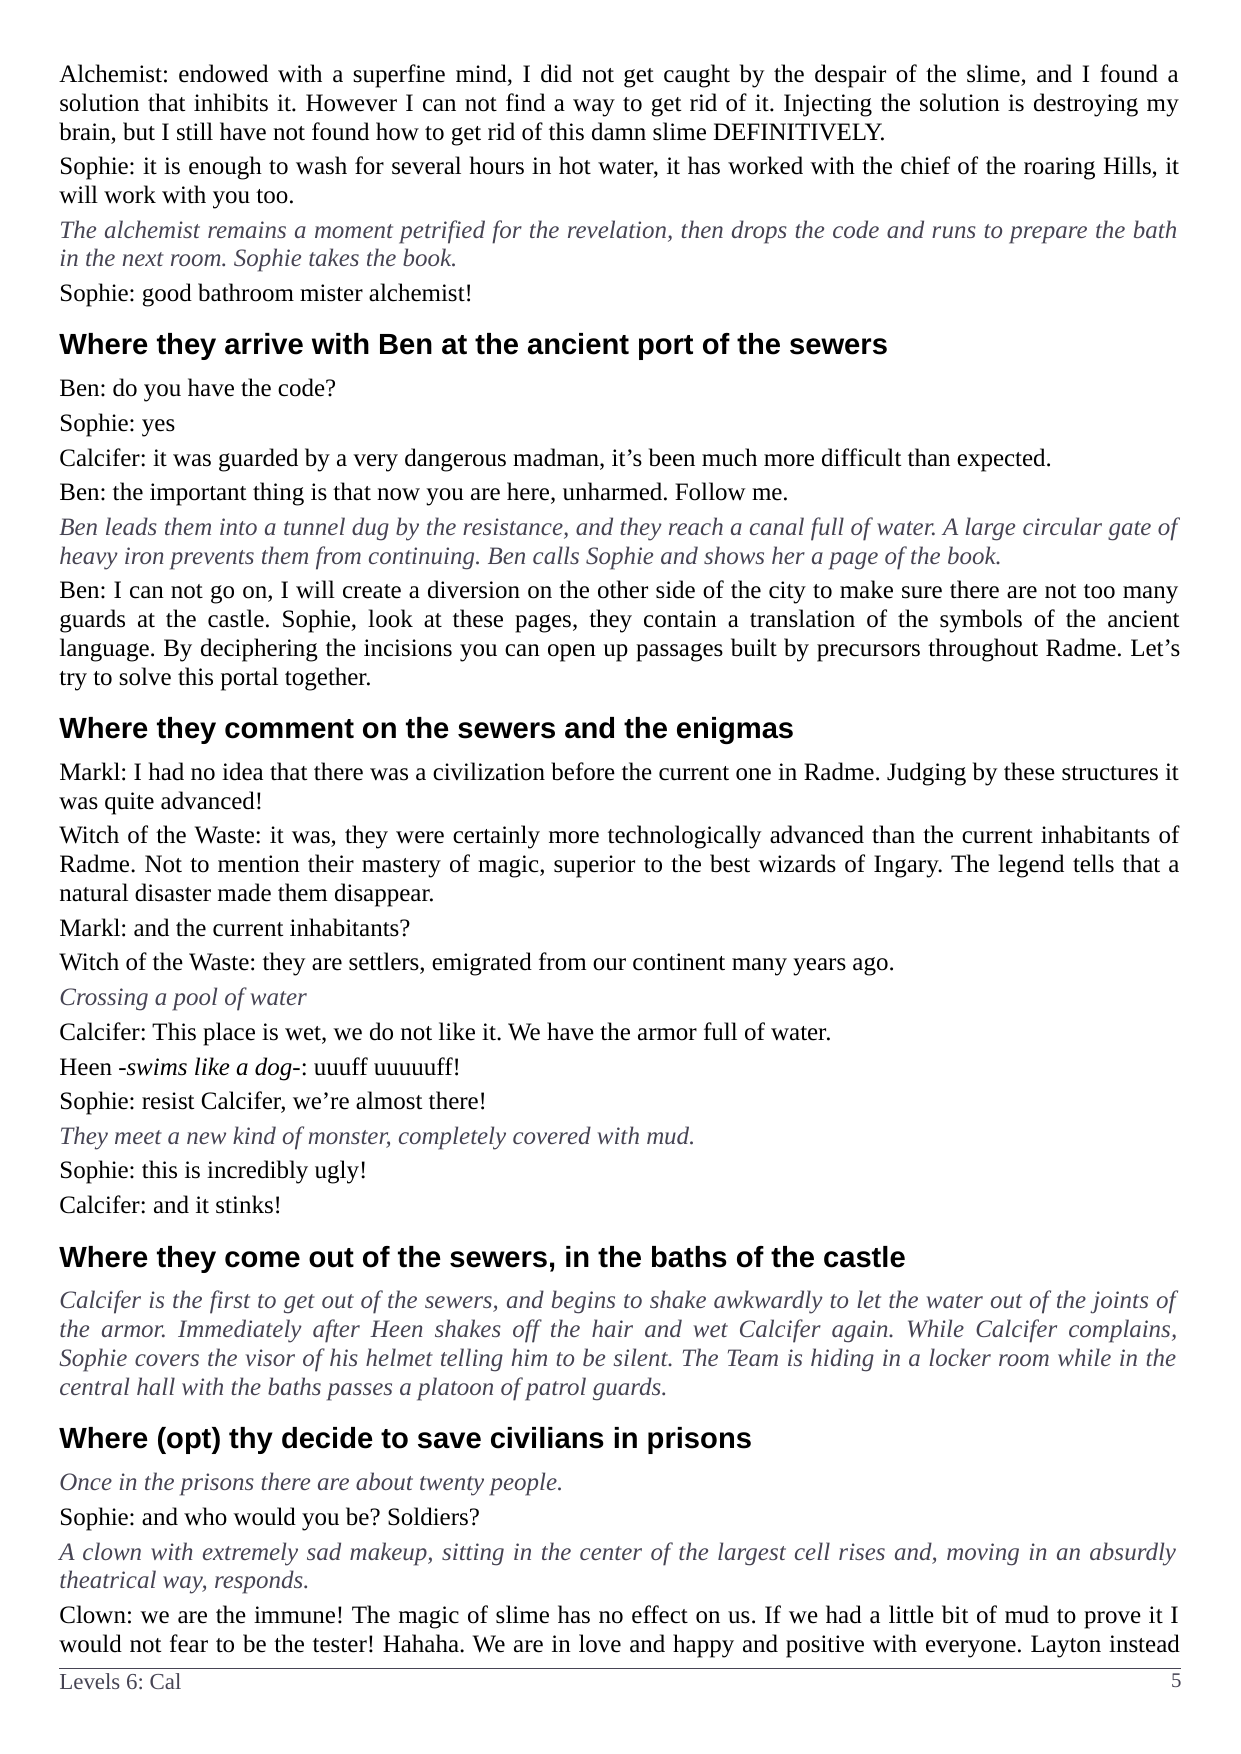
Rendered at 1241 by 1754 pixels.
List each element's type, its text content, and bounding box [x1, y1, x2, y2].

text Ben leads them into a tunnel dug by the resistance, and they reach a canal full of water. A large circular gate of heavy iron prevents them from continuing. Ben calls Sophie and shows her a page of the book. [59, 512, 1181, 570]
text Markl: and the current inhabitants? [59, 913, 1181, 942]
subtitle Where they comment on the sewers and the enigmas [59, 711, 1181, 745]
subtitle Where they arrive with Ben at the ancient port of the sewers [59, 327, 1181, 361]
text Calcifer: it was guarded by a very dangerous madman, it’s been much more difficult than expected. [59, 443, 1181, 472]
text Sophie: and who would you be? Soldiers? [59, 1502, 1181, 1531]
text Clown: we are the immune! The magic of slime has no effect on us. If we had a little bit of mud to prove it I would not fear to be the tester! Hahaha. We are in love and happy and positive with everyone. Layton instead [59, 1600, 1181, 1657]
subtitle Where (opt) thy decide to save civilians in prisons [59, 1421, 1181, 1455]
text Sophie: it is enough to wash for several hours in hot water, it has worked with the chief of the roaring Hills, it will work with you too. [59, 151, 1181, 209]
text A clown with extremely sad makeup, sitting in the center of the largest cell rises and, moving in an absurdly theatrical way, responds. [59, 1537, 1181, 1594]
text Calcifer: and it stinks! [59, 1190, 1181, 1219]
text Heen -swims like a dog-: uuuff uuuuuff! [59, 1052, 1181, 1080]
text The alchemist remains a moment petrified for the revelation, then drops the code and runs to prepare the bath in the next room. Sophie takes the book. [59, 215, 1181, 272]
text Sophie: yes [59, 408, 1181, 437]
text Once in the prisons there are about twenty people. [59, 1467, 1181, 1496]
text Ben: the important thing is that now you are here, unharmed. Follow me. [59, 477, 1181, 506]
text Sophie: this is incredibly ugly! [59, 1156, 1181, 1184]
text Sophie: good bathroom mister alchemist! [59, 278, 1181, 307]
text Sophie: resist Calcifer, we’re almost there! [59, 1086, 1181, 1115]
text Ben: I can not go on, I will create a diversion on the other side of the city to make sure there are not too many guards at the castle. Sophie, look at these pages, they contain a translation of the symbols of the ancient language. By deciphering the incisions you can open up passages built by precursors throughout Radme. Let’s try to solve this portal together. [59, 576, 1181, 691]
text Markl: I had no idea that there was a civilization before the current one in Radme. Judging by these structures it was quite advanced! [59, 757, 1181, 815]
text Crossing a pool of water [59, 982, 1181, 1011]
text Ben: do you have the code? [59, 373, 1181, 402]
text Alchemist: endowed with a superfine mind, I did not get caught by the despair of the slime, and I found a solution that inhibits it. However I can not find a way to get rid of it. Injecting the solution is destroying my brain, but I still have not found how to get rid of this damn slime DEFINITIVELY. [59, 59, 1181, 145]
text They meet a new kind of monster, completely covered with mud. [59, 1121, 1181, 1150]
text Calcifer: This place is wet, we do not like it. We have the armor full of water. [59, 1017, 1181, 1046]
text Calcifer is the first to get out of the sewers, and begins to shake awkwardly to let the water out of the joints of the armor. Immediately after Heen shakes off the hair and wet Calcifer again. While Calcifer complains, Sophie covers the visor of his helmet telling him to be silent. The Team is hiding in a locker room while in the central hall with the baths passes a platoon of patrol guards. [59, 1286, 1181, 1401]
subtitle Where they come out of the sewers, in the baths of the castle [59, 1239, 1181, 1273]
text Witch of the Waste: it was, they were certainly more technologically advanced than the current inhabitants of Radme. Not to mention their mastery of magic, superior to the best wizards of Ingary. The legend tells that a natural disaster made them disappear. [59, 821, 1181, 907]
text Witch of the Waste: they are settlers, emigrated from our continent many years ago. [59, 947, 1181, 976]
